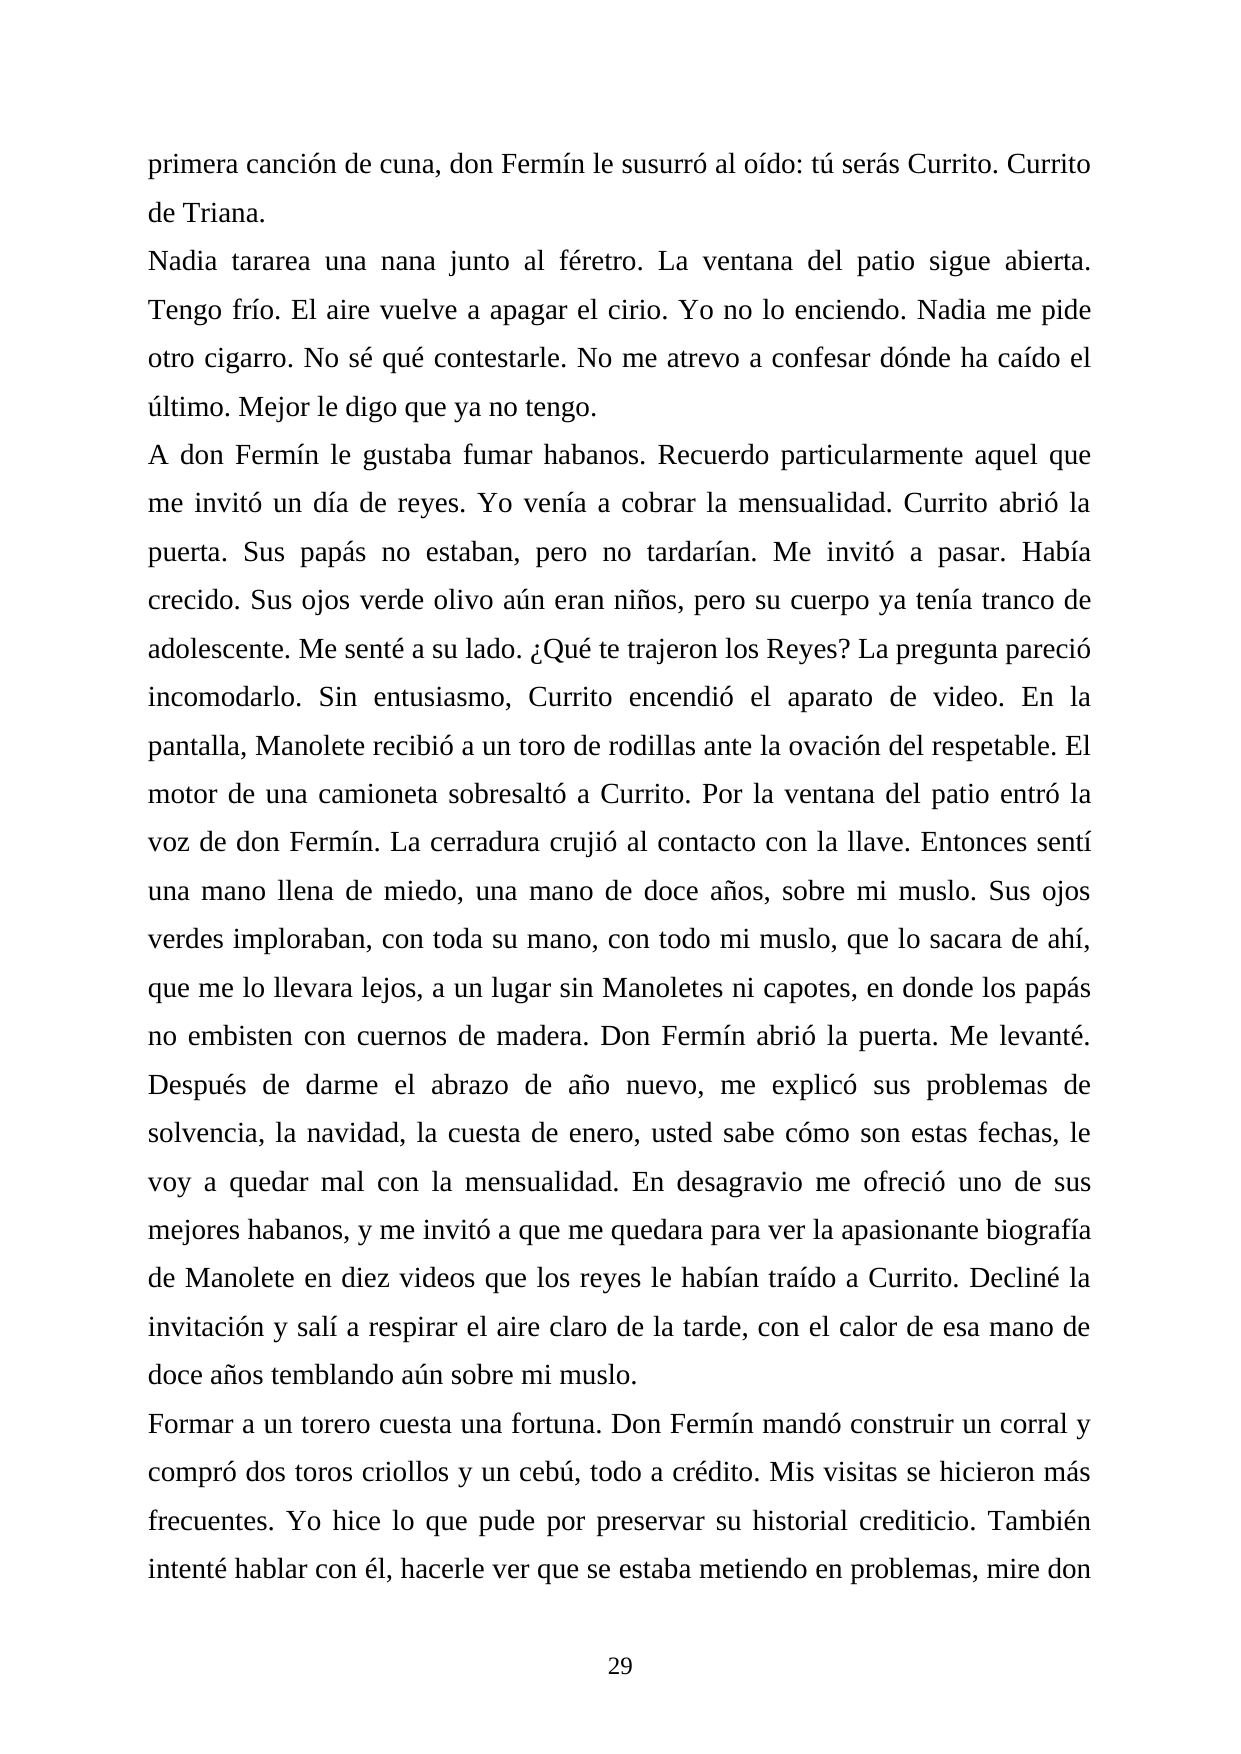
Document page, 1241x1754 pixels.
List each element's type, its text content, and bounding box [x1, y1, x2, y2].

text primera canción de cuna, don Fermín le susurró al oído: tú serás Currito. Currito de Triana. [148, 148, 1092, 228]
text Formar a un torero cuesta una fortuna. Don Fermín mandó construir un corral y compró dos toros criollos y un cebú, todo a crédito. Mis visitas se hicieron más frecuentes. Yo hice lo que pude por preservar su historial crediticio. También intenté hablar con él, hacerle ver que se estaba metiendo en problemas, mire don [148, 1407, 1092, 1585]
text Nadia tararea una nana junto al féretro. La ventana del patio sigue abierta. Tengo frío. El aire vuelve a apagar el cirio. Yo no lo enciendo. Nadia me pide otro cigarro. No sé qué contestarle. No me atrevo a confesar dónde ha caído el último. Mejor le digo que ya no tengo. [148, 244, 1092, 422]
text A don Fermín le gustaba fumar habanos. Recuerdo particularmente aquel que me invitó un día de reyes. Yo venía a cobrar la mensualidad. Currito abrió la puerta. Sus papás no estaban, pero no tardarían. Me invitó a pasar. Había crecido. Sus ojos verde olivo aún eran niños, pero su cuerpo ya tenía tranco de adolescente. Me senté a su lado. ¿Qué te trajeron los Reyes? La pregunta pareció incomodarlo. Sin entusiasmo, Currito encendió el aparato de video. En la pantalla, Manolete recibió a un toro de rodillas ante la ovación del respetable. El motor de una camioneta sobresaltó a Currito. Por la ventana del patio entró la voz de don Fermín. La cerradura crujió al contacto con la llave. Entonces sentí una mano llena de miedo, una mano de doce años, sobre mi muslo. Sus ojos verdes imploraban, con toda su mano, con todo mi muslo, que lo sacara de ahí, que me lo llevara lejos, a un lugar sin Manoletes ni capotes, en donde los papás no embisten con cuernos de madera. Don Fermín abrió la puerta. Me levanté. Después de darme el abrazo de año nuevo, me explicó sus problemas de solvencia, la navidad, la cuesta de enero, usted sabe cómo son estas fechas, le voy a quedar mal con la mensualidad. En desagravio me ofreció uno de sus mejores habanos, y me invitó a que me quedara para ver la apasionante biografía de Manolete en diez videos que los reyes le habían traído a Currito. Decliné la invitación y salí a respirar el aire claro de la tarde, con el calor de esa mano de doce años temblando aún sobre mi muslo. [148, 438, 1092, 1391]
